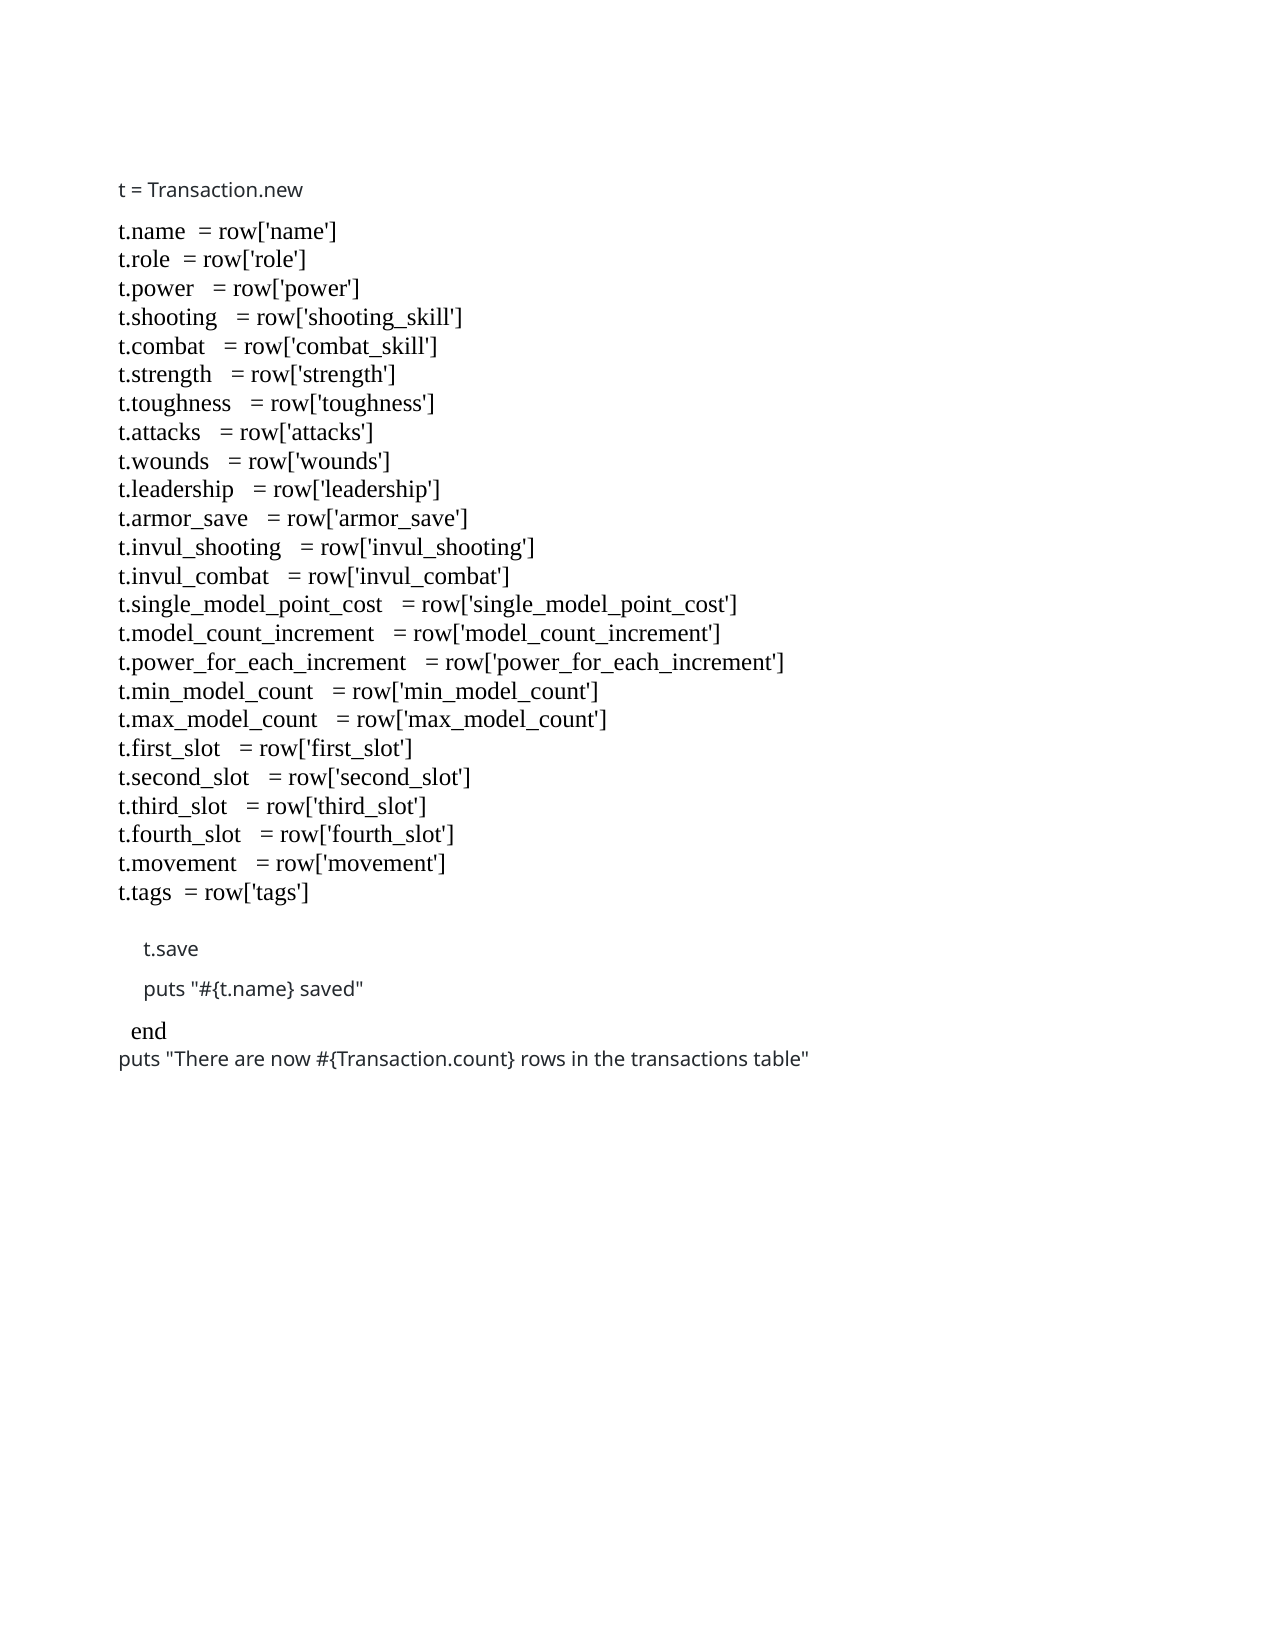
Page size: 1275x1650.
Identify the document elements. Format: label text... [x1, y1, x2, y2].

text t.fourth_slot = row['fourth_slot'] [118, 819, 1157, 848]
text t.max_model_count = row['max_model_count'] [118, 704, 1157, 733]
text puts "#{t.name} saved" [118, 975, 1157, 1003]
text t.armor_save = row['armor_save'] [118, 503, 1157, 532]
text t.attacks = row['attacks'] [118, 417, 1157, 446]
text t.movement = row['movement'] [118, 848, 1157, 877]
text t.role = row['role'] [118, 244, 1157, 273]
text t.invul_combat = row['invul_combat'] [118, 561, 1157, 589]
text t.shooting = row['shooting_skill'] [118, 302, 1157, 331]
text puts "There are now #{Transaction.count} rows in the transactions table" [118, 1044, 1157, 1072]
text t.combat = row['combat_skill'] [118, 331, 1157, 359]
text t.third_slot = row['third_slot'] [118, 791, 1157, 819]
text t.single_model_point_cost = row['single_model_point_cost'] [118, 589, 1157, 618]
text t.toughness = row['toughness'] [118, 388, 1157, 417]
text t.min_model_count = row['min_model_count'] [118, 676, 1157, 704]
text t.power_for_each_increment = row['power_for_each_increment'] [118, 647, 1157, 676]
text t.model_count_increment = row['model_count_increment'] [118, 618, 1157, 647]
text t.save [118, 934, 1157, 962]
text t.leadership = row['leadership'] [118, 474, 1157, 503]
text t.second_slot = row['second_slot'] [118, 762, 1157, 791]
text t.wounds = row['wounds'] [118, 446, 1157, 474]
text t.first_slot = row['first_slot'] [118, 733, 1157, 762]
text t.invul_shooting = row['invul_shooting'] [118, 532, 1157, 561]
text t.tags = row['tags'] [118, 877, 1157, 906]
text t.power = row['power'] [118, 273, 1157, 302]
text t = Transaction.new [118, 176, 1157, 203]
text t.strength = row['strength'] [118, 359, 1157, 388]
text t.name = row['name'] [118, 216, 1157, 244]
text end [118, 1016, 1157, 1044]
